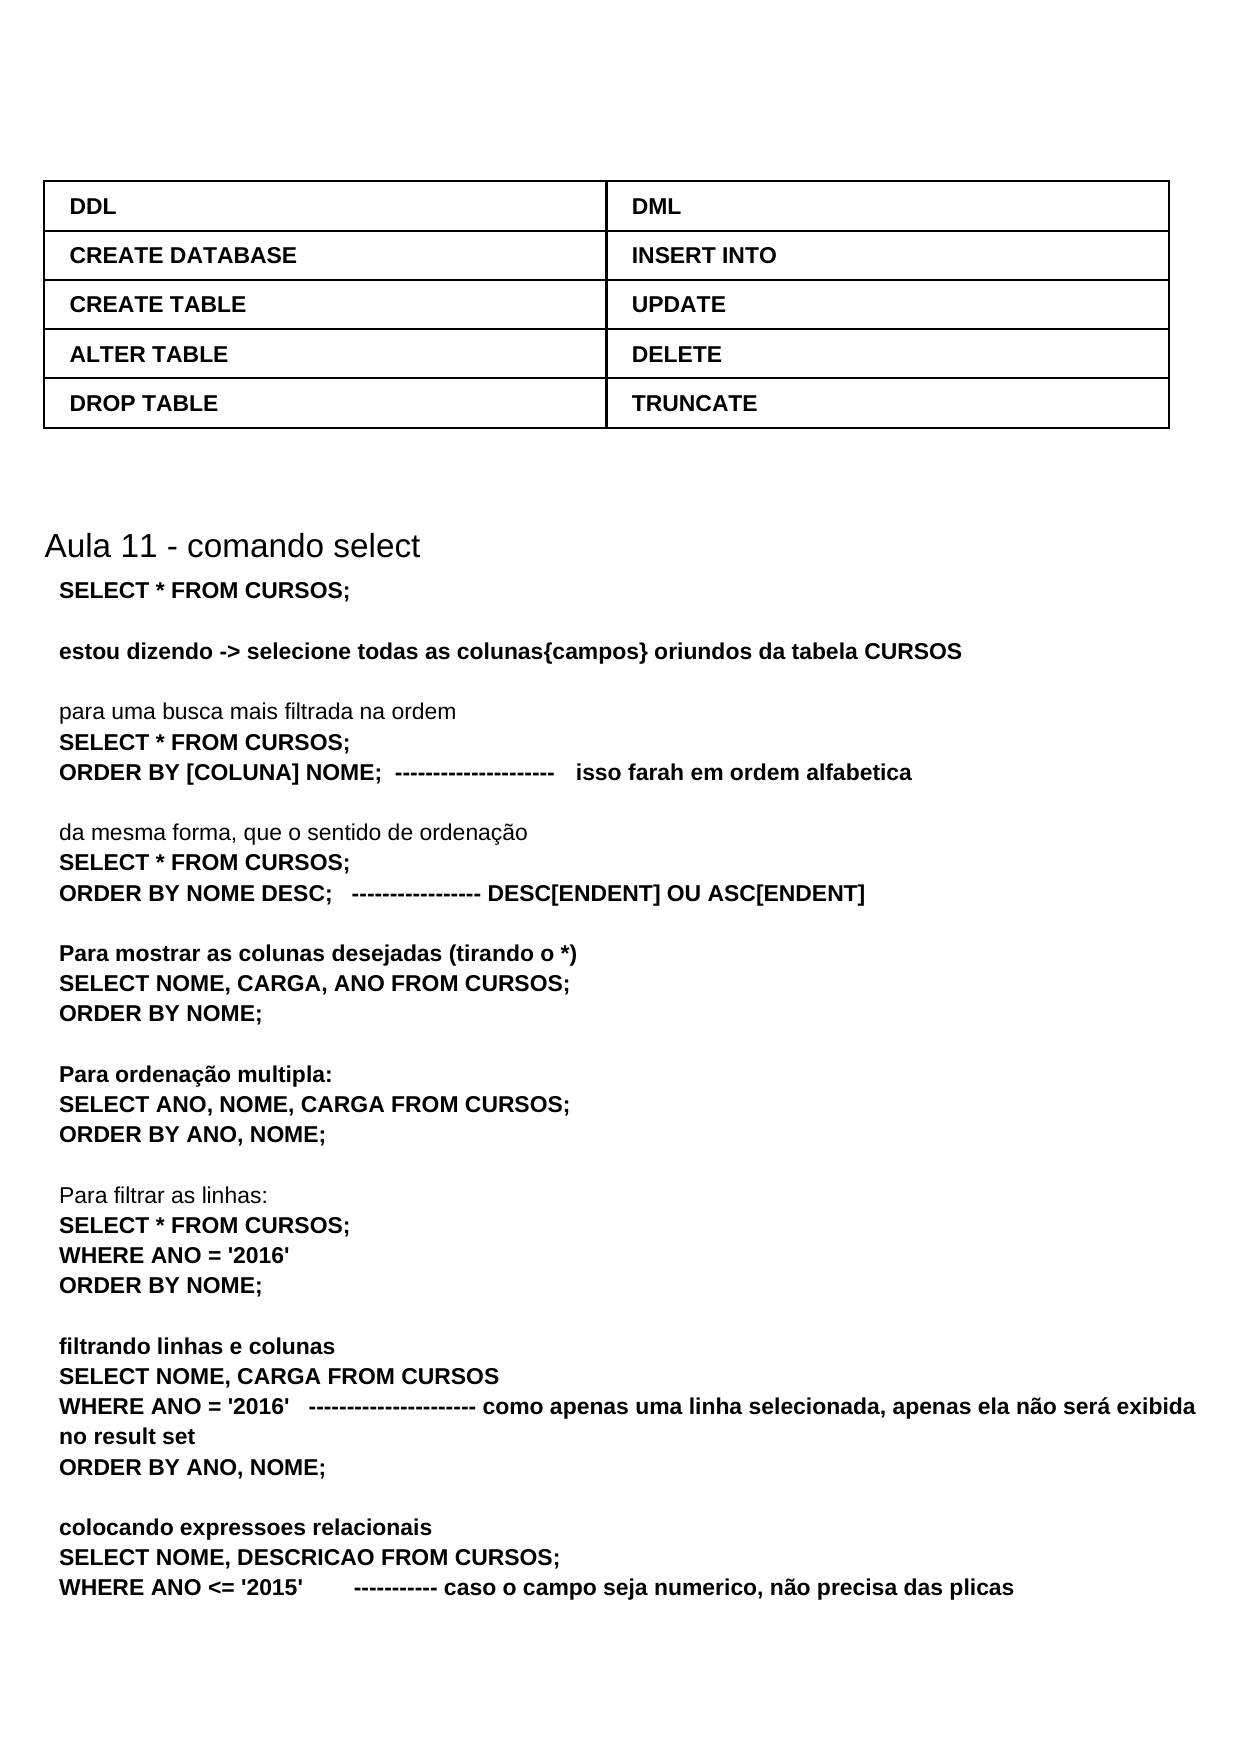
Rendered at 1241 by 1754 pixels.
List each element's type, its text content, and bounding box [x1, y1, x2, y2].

table_cell ALTER TABLE [45, 330, 605, 377]
text SELECT NOME, DESCRICAO FROM CURSOS; [59, 1544, 1232, 1571]
text SELECT * FROM CURSOS; [59, 849, 1232, 876]
table_cell CREATE DATABASE [45, 232, 605, 279]
table_header DML [608, 182, 1168, 229]
text WHERE ANO <= '2015' ----------- caso o campo seja numerico, não precisa das plicas [59, 1574, 1232, 1601]
text SELECT * FROM CURSOS; [59, 577, 1232, 604]
text ORDER BY NOME; [59, 1000, 1232, 1027]
text SELECT * FROM CURSOS; [59, 1212, 1232, 1238]
table_header DDL [45, 182, 605, 229]
table_cell CREATE TABLE [45, 281, 605, 328]
text Para mostrar as colunas desejadas (tirando o *) [59, 940, 1232, 966]
text WHERE ANO = '2016' [59, 1242, 1232, 1268]
text ORDER BY NOME DESC; ----------------- DESC[ENDENT] OU ASC[ENDENT] [59, 879, 1232, 906]
table_cell INSERT INTO [608, 232, 1168, 279]
text ORDER BY NOME; [59, 1272, 1232, 1299]
text ORDER BY ANO, NOME; [59, 1453, 1232, 1480]
text SELECT NOME, CARGA, ANO FROM CURSOS; [59, 970, 1232, 997]
text colocando expressoes relacionais [59, 1514, 1232, 1540]
text SELECT NOME, CARGA FROM CURSOS [59, 1363, 1232, 1389]
text WHERE ANO = '2016' ---------------------- como apenas uma linha selecionada, apenas ela não será exibida no result set [59, 1393, 1232, 1450]
table_cell UPDATE [608, 281, 1168, 328]
text ORDER BY [COLUNA] NOME; --------------------- isso farah em ordem alfabetica [59, 759, 1232, 785]
text ORDER BY ANO, NOME; [59, 1121, 1232, 1148]
table_cell DELETE [608, 330, 1168, 377]
text para uma busca mais filtrada na ordem [59, 698, 1232, 725]
text da mesma forma, que o sentido de ordenação [59, 819, 1232, 846]
subtitle Aula 11 - comando select [44, 527, 1232, 565]
text estou dizendo -> selecione todas as colunas{campos} oriundos da tabela CURSOS [59, 638, 1232, 664]
text filtrando linhas e colunas [59, 1333, 1232, 1359]
table_cell DROP TABLE [45, 379, 605, 427]
text Para ordenação multipla: [59, 1061, 1232, 1087]
text SELECT ANO, NOME, CARGA FROM CURSOS; [59, 1091, 1232, 1117]
text Para filtrar as linhas: [59, 1182, 1232, 1208]
text SELECT * FROM CURSOS; [59, 728, 1232, 755]
table_cell TRUNCATE [608, 379, 1168, 427]
